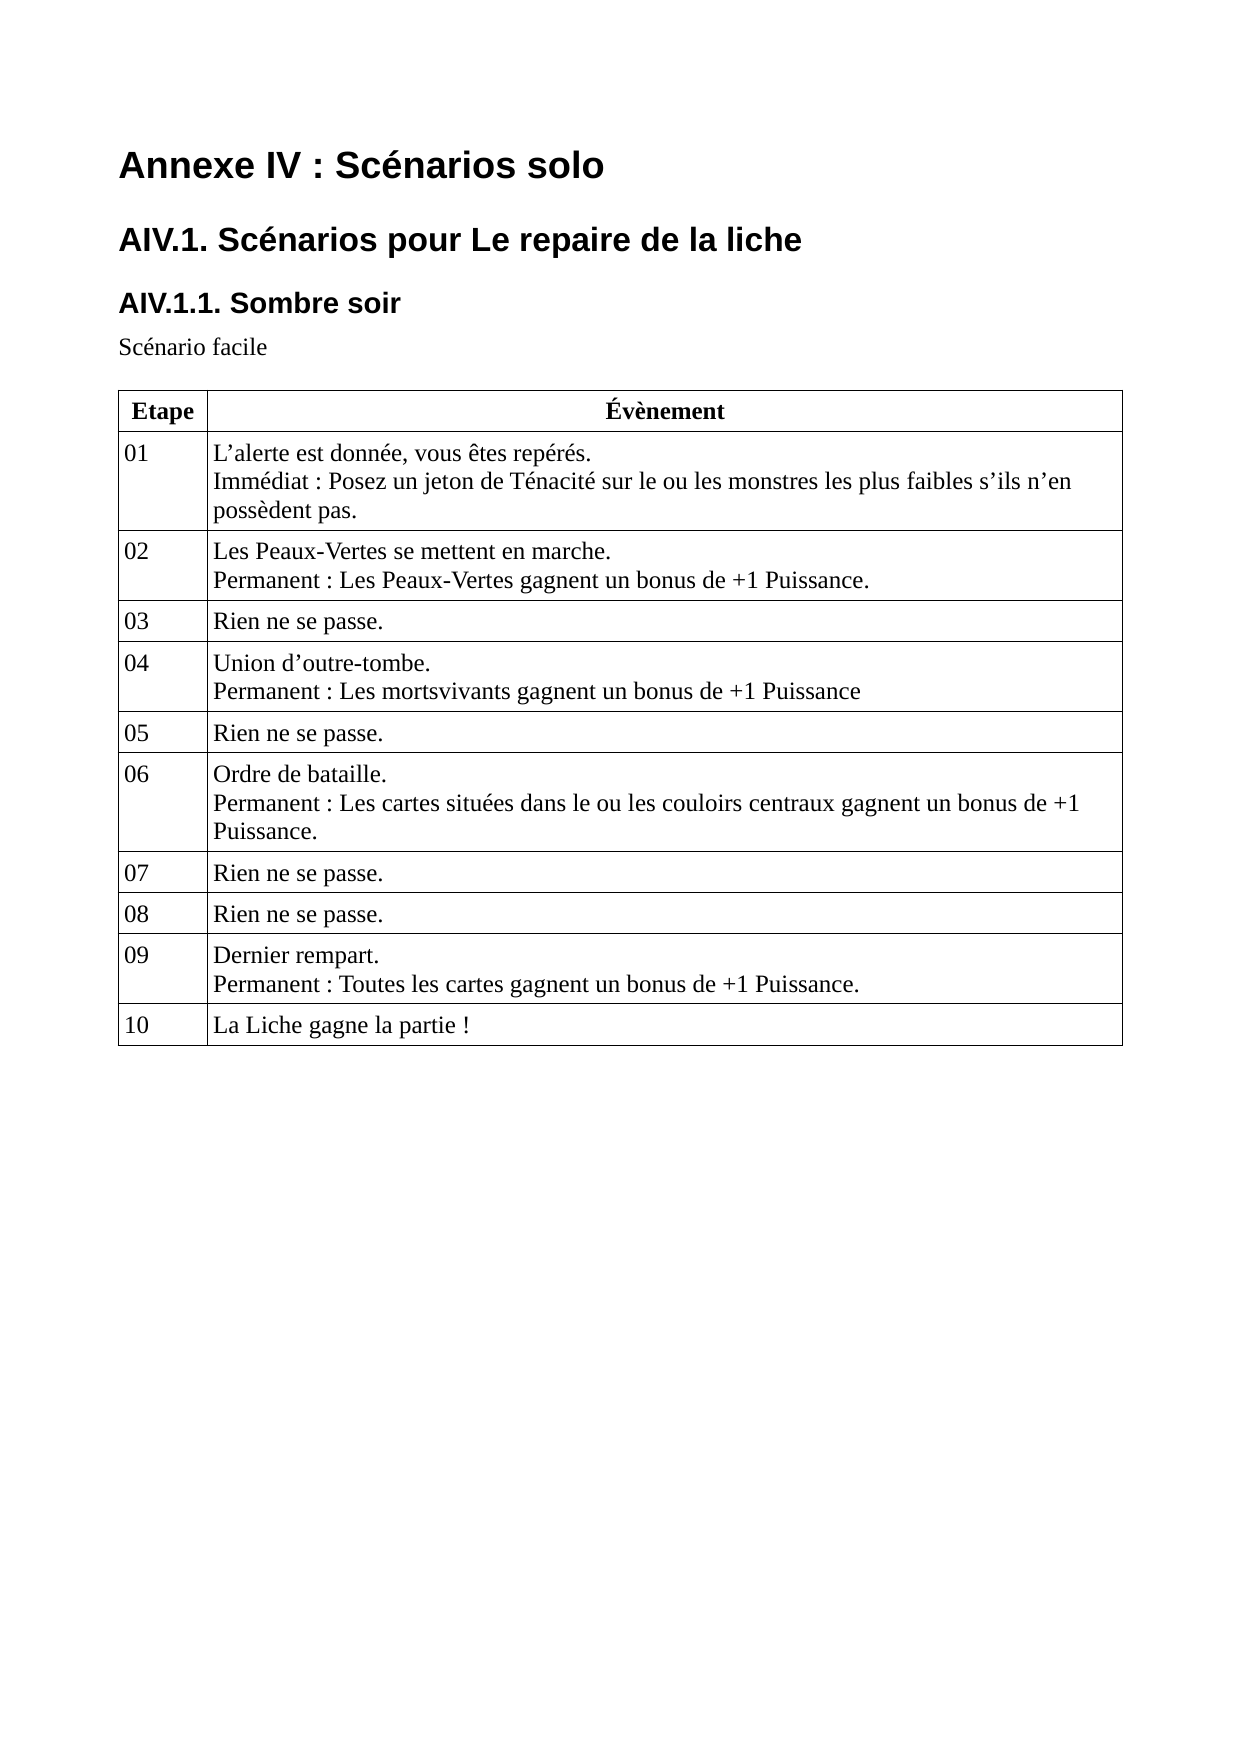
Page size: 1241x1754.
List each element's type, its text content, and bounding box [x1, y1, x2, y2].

table_cell Ordre de bataille. Permanent : Les cartes situées dans le ou les couloirs centraux gagnent un bonus de +1 Puissance. [208, 753, 1122, 851]
table_cell Rien ne se passe. [208, 712, 1122, 752]
table_cell La Liche gagne la partie ! [208, 1004, 1122, 1044]
table_cell Les Peaux-Vertes se mettent en marche. Permanent : Les Peaux-Vertes gagnent un bonus de +1 Puissance. [208, 531, 1122, 599]
table_cell 08 [119, 893, 207, 933]
table_cell L’alerte est donnée, vous êtes repérés. Immédiat : Posez un jeton de Ténacité sur le ou les monstres les plus faibles s’ils n’en possèdent pas. [208, 432, 1122, 529]
table_cell 05 [119, 712, 207, 752]
table_cell Union d’outre-tombe. Permanent : Les mortsvivants gagnent un bonus de +1 Puissance [208, 642, 1122, 711]
table_cell Dernier rempart. Permanent : Toutes les cartes gagnent un bonus de +1 Puissance. [208, 934, 1122, 1003]
table_header Évènement [208, 391, 1122, 431]
subtitle Annexe IV : Scénarios solo [118, 143, 1122, 187]
table_cell 03 [119, 601, 207, 641]
table_cell 04 [119, 642, 207, 711]
table_cell 02 [119, 531, 207, 599]
table_cell 07 [119, 852, 207, 892]
table_cell Rien ne se passe. [208, 852, 1122, 892]
subtitle AIV.1. Scénarios pour Le repaire de la liche [118, 220, 1122, 259]
table_header Etape [119, 391, 207, 431]
subtitle AIV.1.1. Sombre soir [118, 286, 1122, 319]
table_cell Rien ne se passe. [208, 893, 1122, 933]
table_cell 01 [119, 432, 207, 529]
table_cell 09 [119, 934, 207, 1003]
table_cell 06 [119, 753, 207, 851]
table_cell Rien ne se passe. [208, 601, 1122, 641]
table_cell 10 [119, 1004, 207, 1044]
text Scénario facile [118, 332, 1122, 361]
